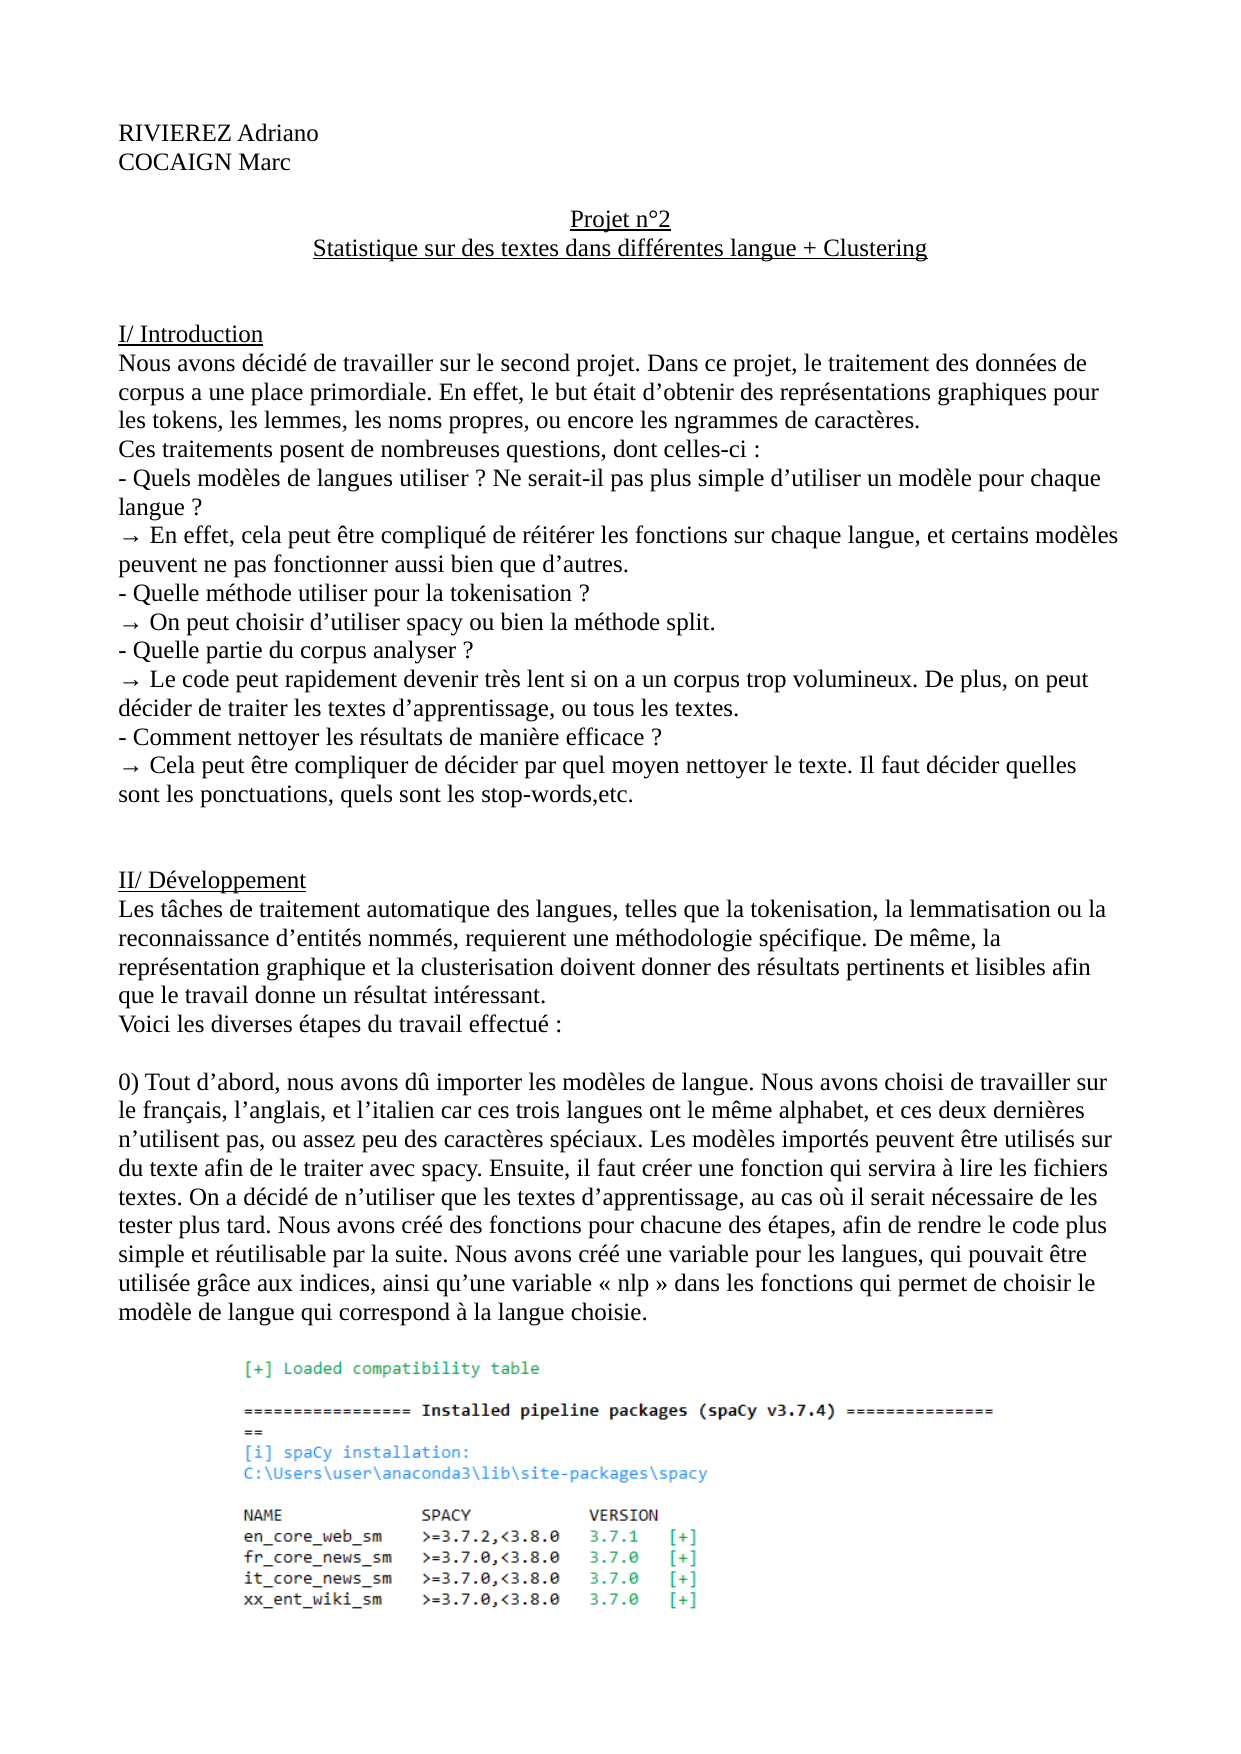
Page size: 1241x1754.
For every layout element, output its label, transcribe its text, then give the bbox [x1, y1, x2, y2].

text - Quels modèles de langues utiliser ? Ne serait-il pas plus simple d’utiliser un modèle pour chaque langue ? [118, 463, 1122, 521]
text 0) Tout d’abord, nous avons dû importer les modèles de langue. Nous avons choisi de travailler sur le français, l’anglais, et l’italien car ces trois langues ont le même alphabet, et ces deux dernières n’utilisent pas, ou assez peu des caractères spéciaux. Les modèles importés peuvent être utilisés sur du texte afin de le traiter avec spacy. Ensuite, il faut créer une fonction qui servira à lire les fichiers textes. On a décidé de n’utiliser que les textes d’apprentissage, au cas où il serait nécessaire de les tester plus tard. Nous avons créé des fonctions pour chacune des étapes, afin de rendre le code plus simple et réutilisable par la suite. Nous avons créé une variable pour les langues, qui pouvait être utilisée grâce aux indices, ainsi qu’une variable « nlp » dans les fonctions qui permet de choisir le modèle de langue qui correspond à la langue choisie. [118, 1067, 1122, 1326]
text Nous avons décidé de travailler sur le second projet. Dans ce projet, le traitement des données de corpus a une place primordiale. En effet, le but était d’obtenir des représentations graphiques pour les tokens, les lemmes, les noms propres, ou encore les ngrammes de caractères. [118, 348, 1122, 434]
text Ces traitements posent de nombreuses questions, dont celles-ci : [118, 434, 1122, 463]
text - Comment nettoyer les résultats de manière efficace ? [118, 722, 1122, 751]
text I/ Introduction [118, 319, 1122, 348]
text Voici les diverses étapes du travail effectué : [118, 1009, 1122, 1038]
text Les tâches de traitement automatique des langues, telles que la tokenisation, la lemmatisation ou la reconnaissance d’entités nommés, requierent une méthodologie spécifique. De même, la représentation graphique et la clusterisation doivent donner des résultats pertinents et lisibles afin que le travail donne un résultat intéressant. [118, 894, 1122, 1009]
text II/ Développement [118, 866, 1122, 894]
text COCAIGN Marc [118, 147, 1122, 176]
text → On peut choisir d’utiliser spacy ou bien la méthode split. [118, 607, 1122, 636]
text → Cela peut être compliquer de décider par quel moyen nettoyer le texte. Il faut décider quelles sont les ponctuations, quels sont les stop-words,etc. [118, 751, 1122, 808]
text RIVIEREZ Adriano [118, 118, 1122, 147]
text - Quelle méthode utiliser pour la tokenisation ? [118, 578, 1122, 607]
text Statistique sur des textes dans différentes langue + Clustering [118, 233, 1122, 262]
picture [240, 1358, 993, 1622]
text → En effet, cela peut être compliqué de réitérer les fonctions sur chaque langue, et certains modèles peuvent ne pas fonctionner aussi bien que d’autres. [118, 521, 1122, 578]
text Projet n°2 [118, 204, 1122, 233]
text - Quelle partie du corpus analyser ? [118, 636, 1122, 664]
text → Le code peut rapidement devenir très lent si on a un corpus trop volumineux. De plus, on peut décider de traiter les textes d’apprentissage, ou tous les textes. [118, 664, 1122, 722]
